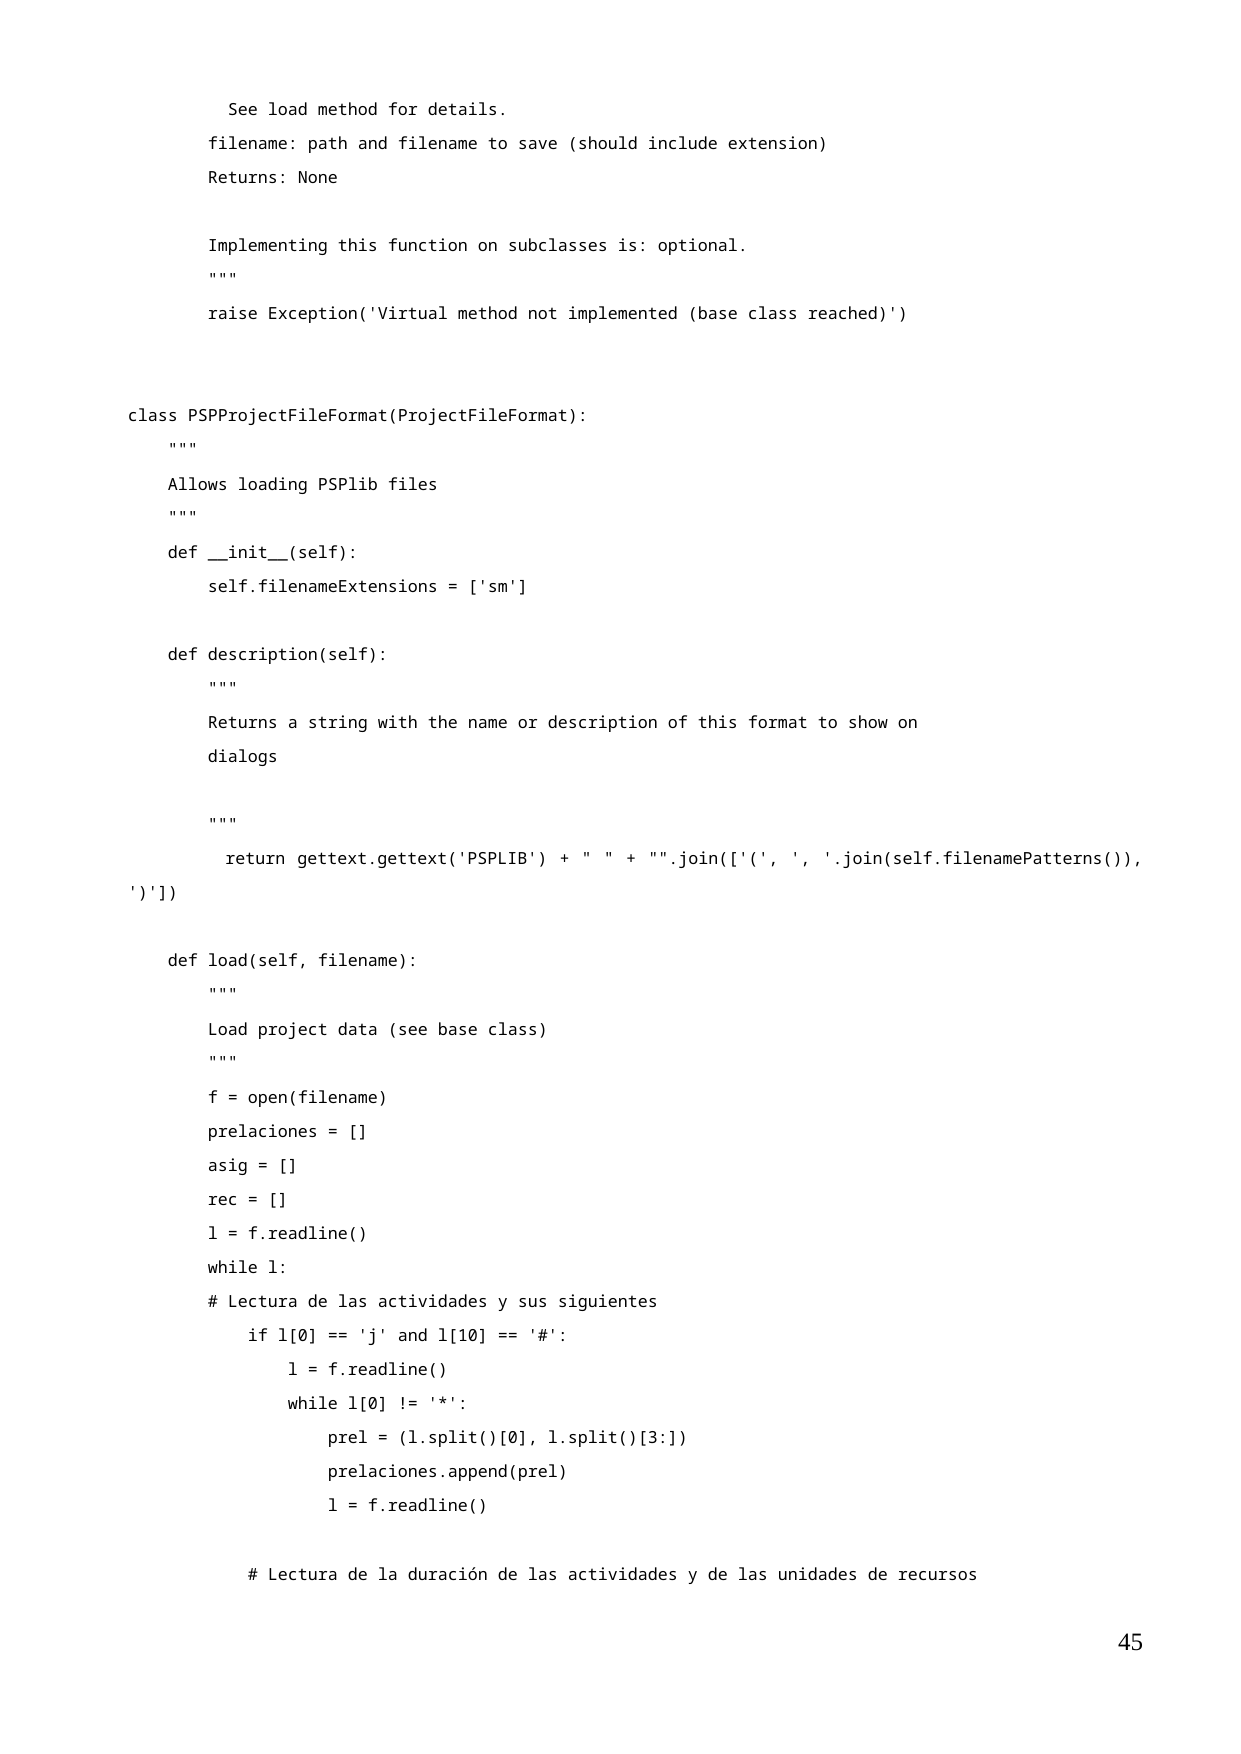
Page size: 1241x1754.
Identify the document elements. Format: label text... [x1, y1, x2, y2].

text def load(self, filename): [128, 949, 1143, 972]
text l = f.readline() [128, 1494, 1143, 1517]
text prelaciones.append(prel) [128, 1460, 1143, 1483]
text l = f.readline() [128, 1358, 1143, 1380]
text Load project data (see base class) [128, 1017, 1143, 1040]
text self.filenameExtensions = ['sm'] [128, 574, 1143, 597]
text prel = (l.split()[0], l.split()[3:]) [128, 1426, 1143, 1448]
text rec = [] [128, 1187, 1143, 1210]
text f = open(filename) [128, 1085, 1143, 1108]
text """ [128, 438, 1143, 461]
text # Lectura de las actividades y sus siguientes [128, 1289, 1143, 1312]
text Returns a string with the name or description of this format to show on [128, 711, 1143, 733]
text l = f.readline() [128, 1221, 1143, 1244]
text class PSPProjectFileFormat(ProjectFileFormat): [128, 404, 1143, 427]
text """ [128, 983, 1143, 1006]
text while l[0] != '*': [128, 1392, 1143, 1414]
text def description(self): [128, 642, 1143, 665]
text # Lectura de la duración de las actividades y de las unidades de recursos [128, 1562, 1143, 1585]
text return gettext.gettext('PSPLIB') + " " + "".join(['(', ', '.join(self.filenamePatterns()), ')']) [128, 847, 1143, 903]
text asig = [] [128, 1153, 1143, 1176]
text dialogs [128, 744, 1143, 767]
text """ [128, 506, 1143, 529]
text def __init__(self): [128, 540, 1143, 563]
text while l: [128, 1256, 1143, 1278]
text """ [128, 268, 1143, 290]
text prelaciones = [] [128, 1119, 1143, 1142]
text Allows loading PSPlib files [128, 472, 1143, 495]
text raise Exception('Virtual method not implemented (base class reached)') [128, 302, 1143, 324]
text """ [128, 813, 1143, 835]
text Implementing this function on subclasses is: optional. [128, 234, 1143, 256]
text if l[0] == 'j' and l[10] == '#': [128, 1324, 1143, 1346]
text See load method for details. [128, 97, 1143, 120]
text filename: path and filename to save (should include extension) [128, 131, 1143, 154]
text """ [128, 676, 1143, 699]
text """ [128, 1051, 1143, 1074]
text Returns: None [128, 166, 1143, 188]
